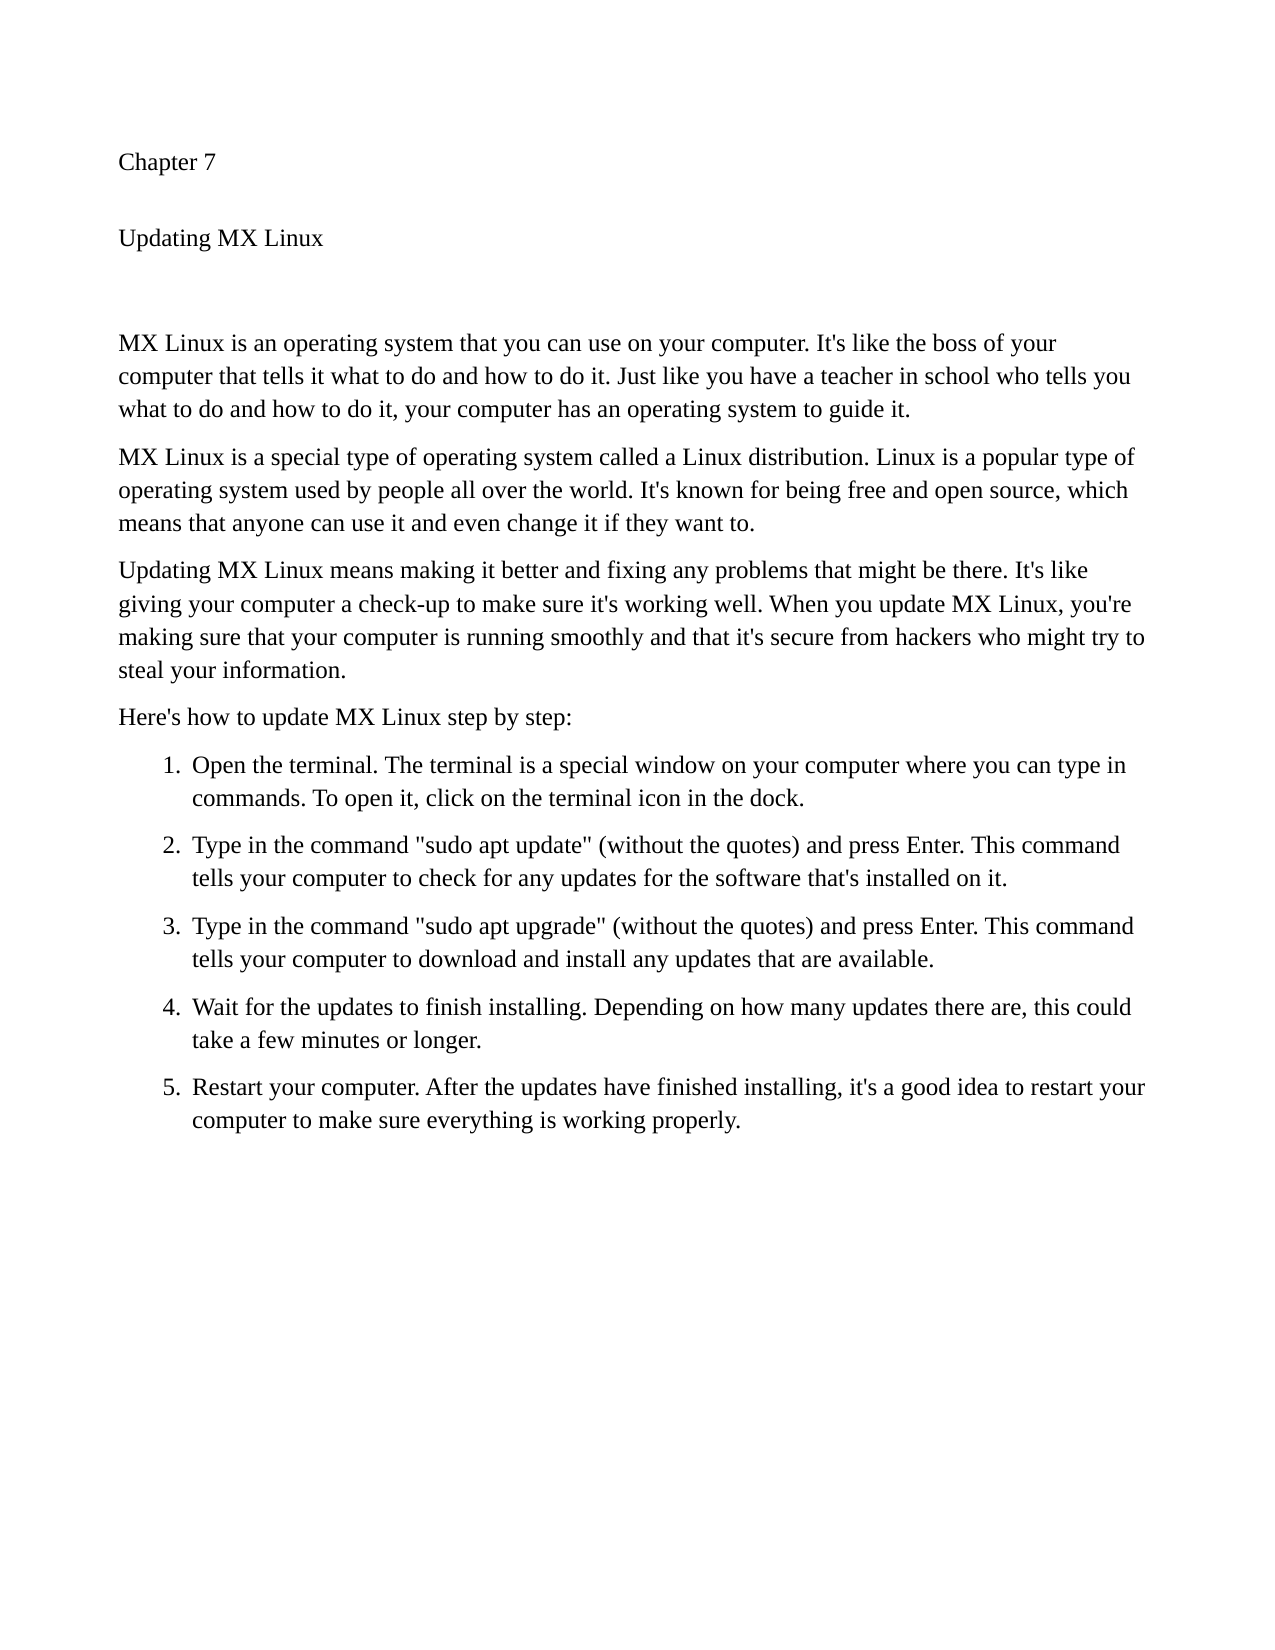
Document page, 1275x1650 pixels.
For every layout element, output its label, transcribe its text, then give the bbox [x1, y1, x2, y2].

text Updating MX Linux means making it better and fixing any problems that might be there. It's like giving your computer a check-up to make sure it's working well. When you update MX Linux, you're making sure that your computer is running smoothly and that it's secure from hackers who might try to steal your information. [118, 556, 1157, 683]
text Updating MX Linux [118, 223, 1157, 252]
list Type in the command "sudo apt upgrade" (without the quotes) and press Enter. This command tells your computer to download and install any updates that are available. [162, 911, 1157, 973]
text Chapter 7 [118, 147, 1157, 176]
text MX Linux is an operating system that you can use on your computer. It's like the boss of your computer that tells it what to do and how to do it. Just like you have a teacher in school who tells you what to do and how to do it, your computer has an operating system to guide it. [118, 328, 1157, 423]
text Here's how to update MX Linux step by step: [118, 702, 1157, 731]
list Restart your computer. After the updates have finished installing, it's a good idea to restart your computer to make sure everything is working properly. [162, 1072, 1157, 1134]
list Open the terminal. The terminal is a special window on your computer where you can type in commands. To open it, click on the terminal icon in the dock. [162, 750, 1157, 812]
list Wait for the updates to finish installing. Depending on how many updates there are, this could take a few minutes or longer. [162, 992, 1157, 1053]
list Type in the command "sudo apt update" (without the quotes) and press Enter. This command tells your computer to check for any updates for the software that's installed on it. [162, 831, 1157, 892]
text MX Linux is a special type of operating system called a Linux distribution. Linux is a popular type of operating system used by people all over the world. It's known for being free and open source, which means that anyone can use it and even change it if they want to. [118, 442, 1157, 537]
